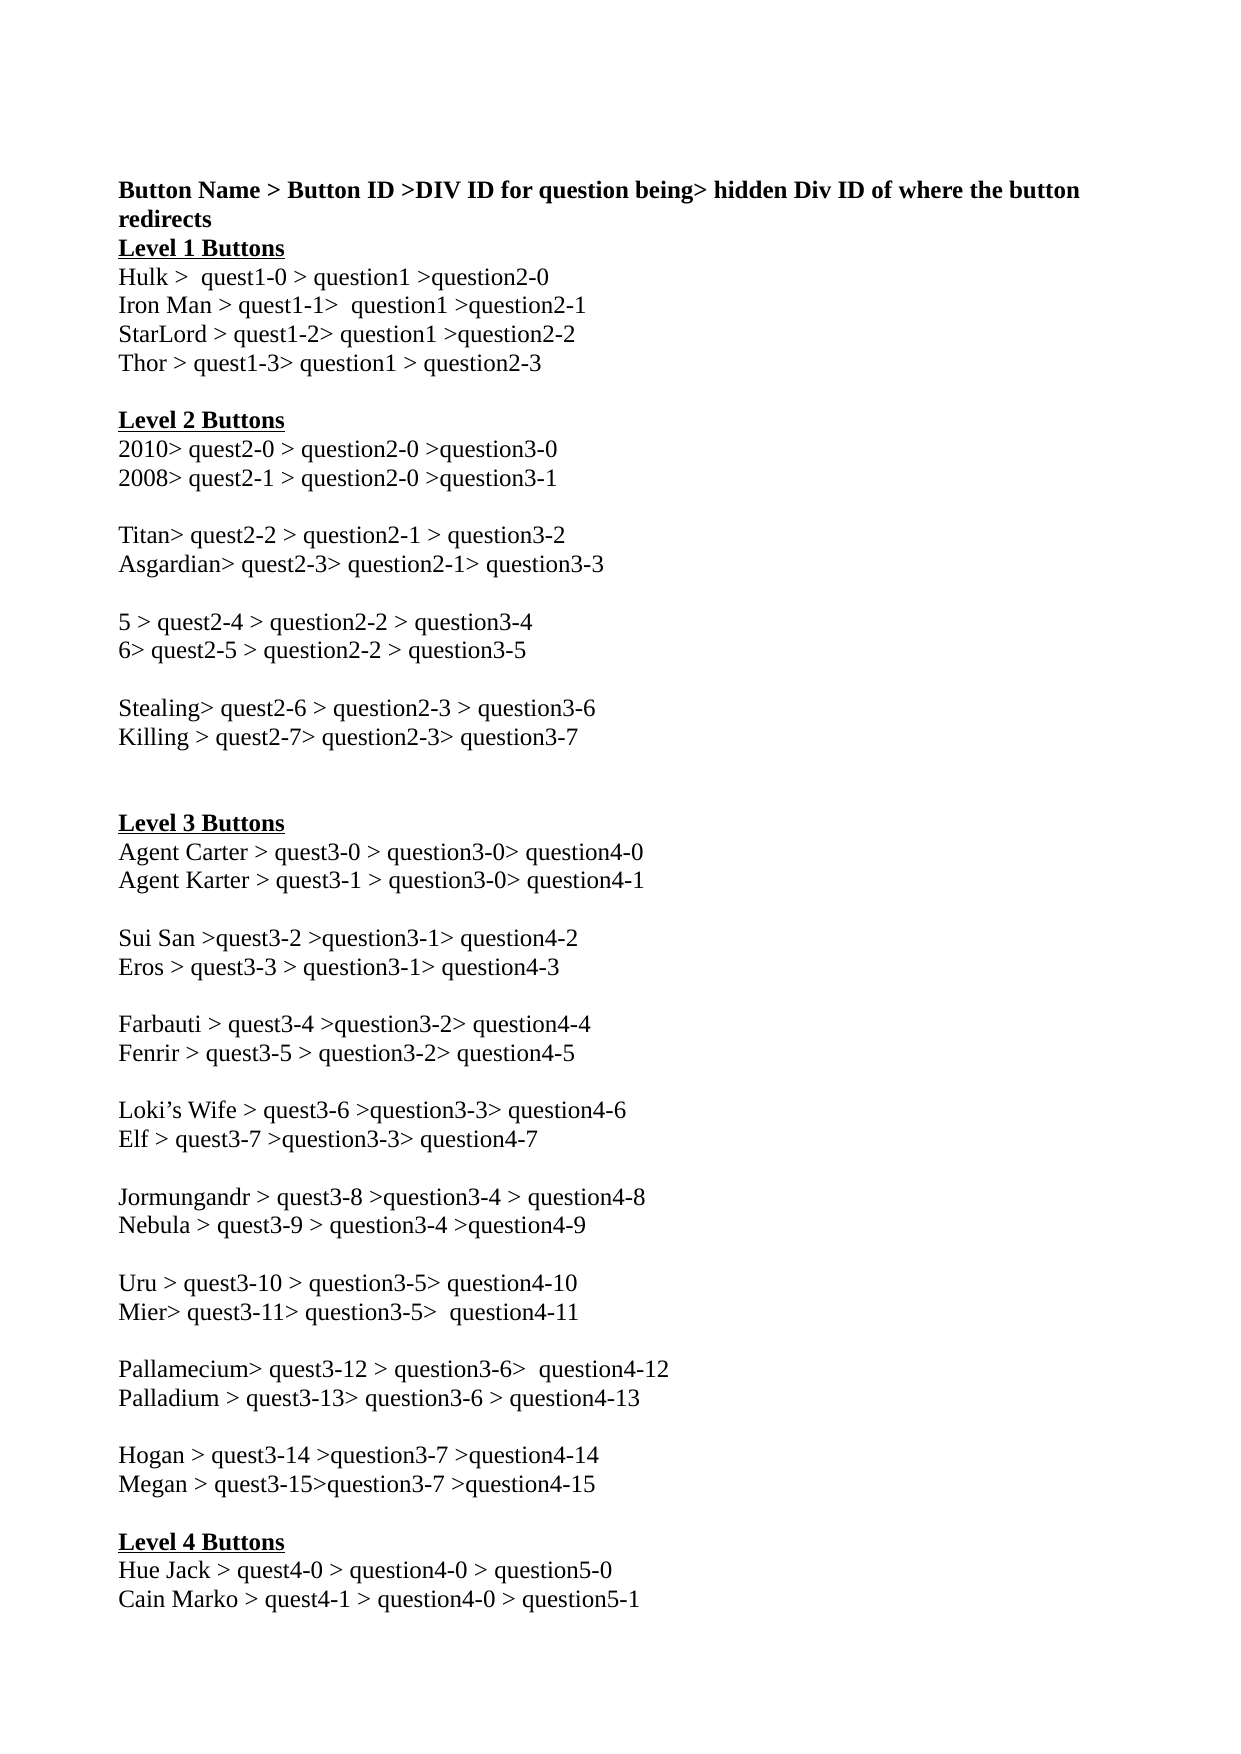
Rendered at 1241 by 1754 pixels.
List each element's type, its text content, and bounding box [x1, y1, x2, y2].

text Agent Carter > quest3-0 > question3-0> question4-0 [118, 837, 1122, 866]
text Hue Jack > quest4-0 > question4-0 > question5-0 [118, 1556, 1122, 1584]
text 2008> quest2-1 > question2-0 >question3-1 [118, 463, 1122, 492]
text Level 3 Buttons [118, 808, 1122, 837]
text Loki’s Wife > quest3-6 >question3-3> question4-6 [118, 1096, 1122, 1124]
text Level 2 Buttons [118, 406, 1122, 434]
text 6> quest2-5 > question2-2 > question3-5 [118, 636, 1122, 664]
text Eros > quest3-3 > question3-1> question4-3 [118, 952, 1122, 981]
text 2010> quest2-0 > question2-0 >question3-0 [118, 434, 1122, 463]
text Button Name > Button ID >DIV ID for question being> hidden Div ID of where the button redirects [118, 176, 1122, 233]
text Stealing> quest2-6 > question2-3 > question3-6 [118, 693, 1122, 722]
text Level 1 Buttons [118, 233, 1122, 262]
text Nebula > quest3-9 > question3-4 >question4-9 [118, 1211, 1122, 1239]
text Uru > quest3-10 > question3-5> question4-10 [118, 1268, 1122, 1297]
text Agent Karter > quest3-1 > question3-0> question4-1 [118, 866, 1122, 894]
text Megan > quest3-15>question3-7 >question4-15 [118, 1469, 1122, 1498]
text Level 4 Buttons [118, 1527, 1122, 1556]
text Cain Marko > quest4-1 > question4-0 > question5-1 [118, 1584, 1122, 1613]
text Thor > quest1-3> question1 > question2-3 [118, 348, 1122, 377]
text StarLord > quest1-2> question1 >question2-2 [118, 319, 1122, 348]
text Asgardian> quest2-3> question2-1> question3-3 [118, 549, 1122, 578]
text Elf > quest3-7 >question3-3> question4-7 [118, 1124, 1122, 1153]
text Hulk > quest1-0 > question1 >question2-0 [118, 262, 1122, 291]
text Jormungandr > quest3-8 >question3-4 > question4-8 [118, 1182, 1122, 1211]
text 5 > quest2-4 > question2-2 > question3-4 [118, 607, 1122, 636]
text Farbauti > quest3-4 >question3-2> question4-4 [118, 1009, 1122, 1038]
text Titan> quest2-2 > question2-1 > question3-2 [118, 521, 1122, 549]
text Palladium > quest3-13> question3-6 > question4-13 [118, 1383, 1122, 1412]
text Fenrir > quest3-5 > question3-2> question4-5 [118, 1038, 1122, 1067]
text Mier> quest3-11> question3-5> question4-11 [118, 1297, 1122, 1326]
text Sui San >quest3-2 >question3-1> question4-2 [118, 923, 1122, 952]
text Killing > quest2-7> question2-3> question3-7 [118, 722, 1122, 751]
text Hogan > quest3-14 >question3-7 >question4-14 [118, 1441, 1122, 1469]
text Iron Man > quest1-1> question1 >question2-1 [118, 291, 1122, 319]
text Pallamecium> quest3-12 > question3-6> question4-12 [118, 1354, 1122, 1383]
